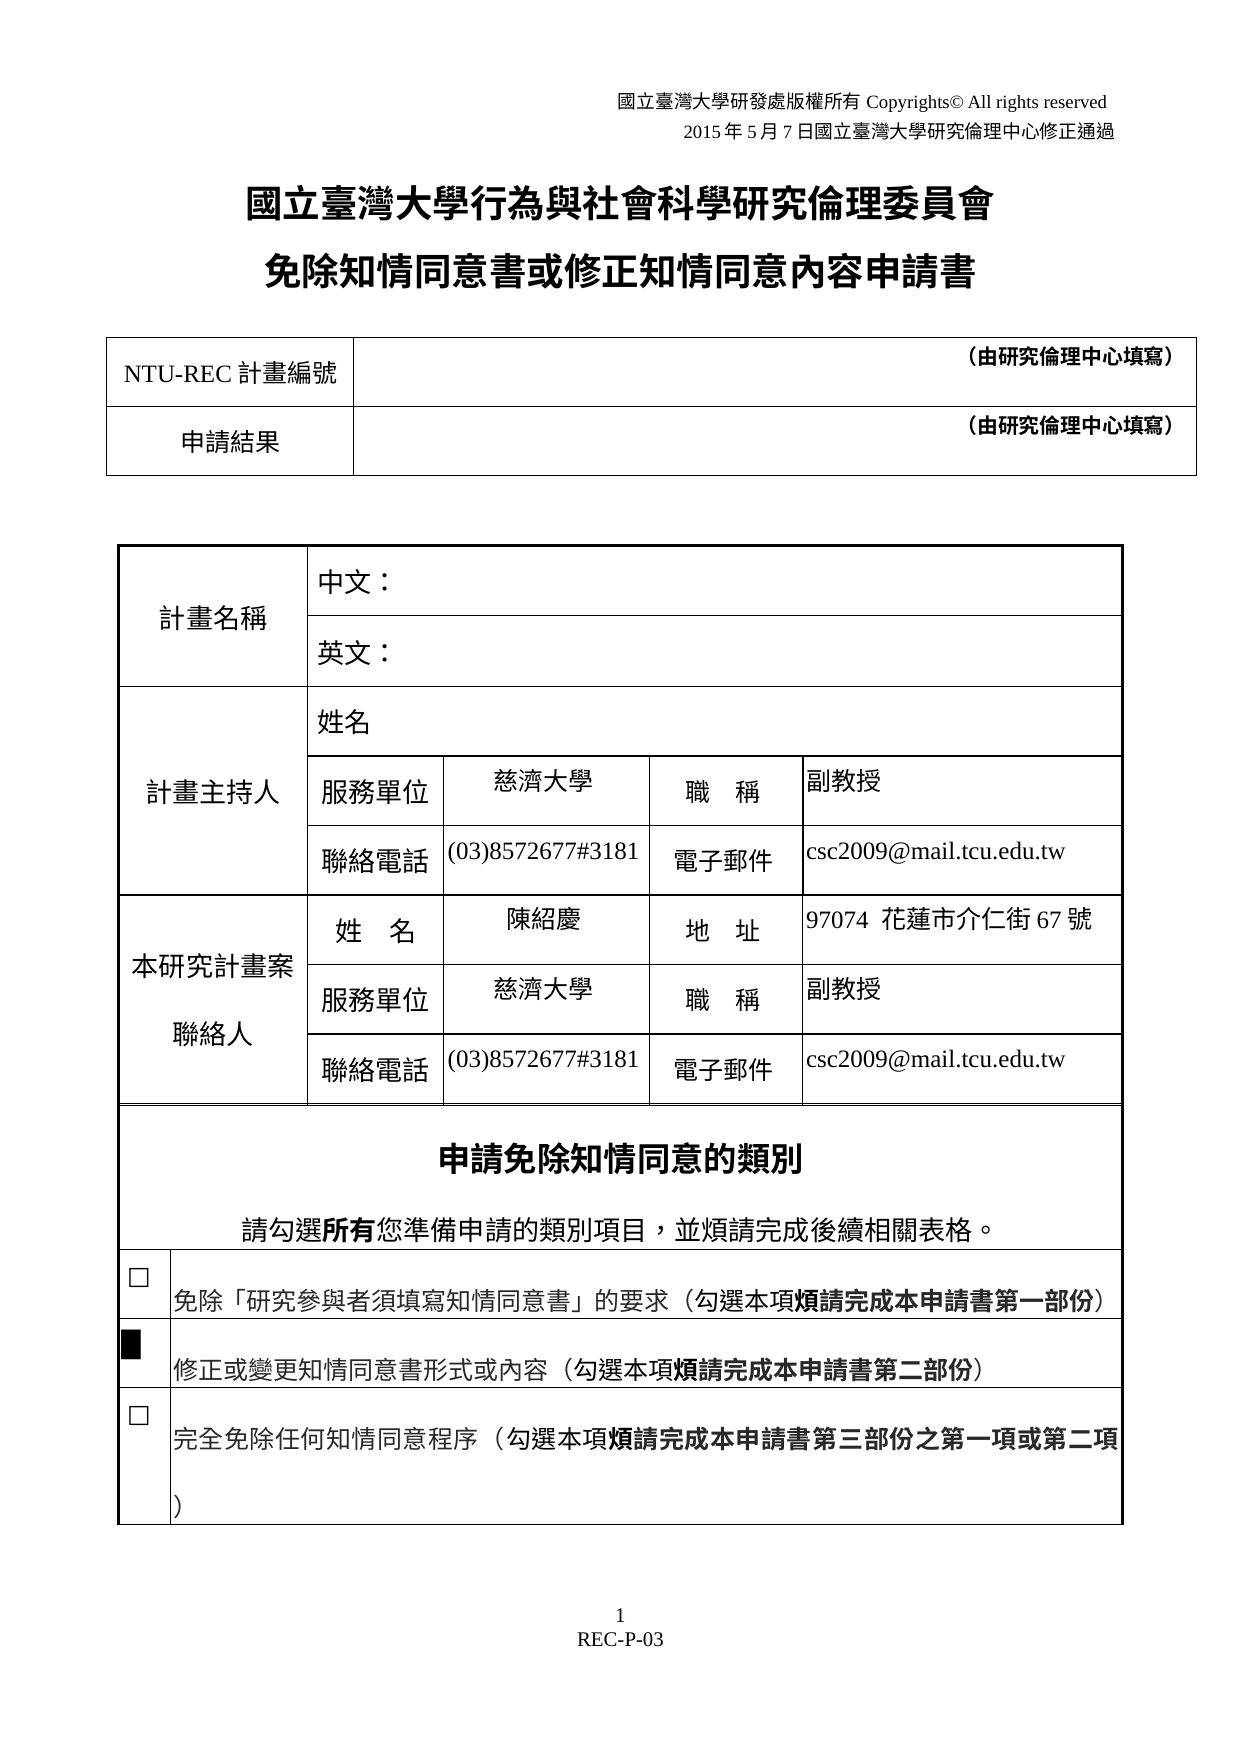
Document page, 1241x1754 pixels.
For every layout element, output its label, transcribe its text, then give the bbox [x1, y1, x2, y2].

table_header 中文： [308, 547, 1121, 615]
table_cell 姓名 [308, 687, 1121, 755]
table_cell [120, 1388, 170, 1524]
table_cell 電子郵件 [650, 1035, 802, 1102]
table_cell 姓 名 [308, 896, 443, 963]
table_cell 地 址 [650, 896, 802, 963]
table_cell 本研究計畫案聯絡人 [120, 896, 307, 1102]
table_cell 申請免除知情同意的類別 請勾選所有您準備申請的類別項目，並煩請完成後續相關表格。 [120, 1106, 1121, 1249]
table_cell 服務單位 [308, 757, 443, 824]
table_cell 慈濟大學 [444, 757, 649, 824]
table_cell █ [120, 1319, 170, 1387]
table_cell csc2009@mail.tcu.edu.tw [804, 826, 1121, 894]
table_cell 電子郵件 [650, 826, 802, 894]
table_cell 97074 花蓮市介仁街 67 號 [803, 896, 1121, 963]
table_cell 慈濟大學 [444, 965, 649, 1033]
table_cell 英文： [308, 616, 1121, 686]
table_cell 修正或變更知情同意書形式或內容（勾選本項煩請完成本申請書第二部份） [171, 1319, 1121, 1387]
table_cell 職稱 [650, 965, 802, 1033]
text 2015年5月7日國立臺灣大學研究倫理中心修正通過 [674, 117, 1225, 144]
table_cell （由研究倫理中心填寫） [354, 407, 1196, 475]
table_cell 副教授 [803, 965, 1121, 1033]
table_cell 免除「研究參與者須填寫知情同意書」的要求（勾選本項煩請完成本申請書第一部份） [171, 1250, 1121, 1318]
table_cell 聯絡電話 [308, 826, 443, 894]
table_header NTU-REC計畫編號 [107, 338, 353, 406]
table_cell 聯絡電話 [308, 1035, 443, 1102]
table_cell (03)8572677#3181 [444, 826, 649, 894]
table_cell 副教授 [804, 757, 1121, 824]
text 國立臺灣大學研發處版權所有 Copyrights© All rights reserved [618, 87, 1225, 114]
table_cell (03)8572677#3181 [444, 1035, 649, 1102]
table_cell [120, 1250, 170, 1318]
table_cell 完全免除任何知情同意程序（勾選本項煩請完成本申請書第三部份之第一項或第二項） [171, 1388, 1121, 1524]
table_cell 申請結果 [107, 407, 353, 475]
table_header （由研究倫理中心填寫） [354, 338, 1196, 406]
table_cell 陳紹慶 [444, 896, 649, 963]
text 國立臺灣大學行為與社會科學研究倫理委員會 [118, 167, 1122, 235]
table_header 計畫名稱 [120, 547, 307, 686]
text 免除知情同意書或修正知情同意內容申請書 [118, 235, 1122, 303]
table_cell 計畫主持人 [120, 687, 307, 894]
table_cell csc2009@mail.tcu.edu.tw [803, 1035, 1121, 1102]
table_cell 職稱 [650, 757, 802, 824]
table_cell 服務單位 [308, 965, 443, 1033]
